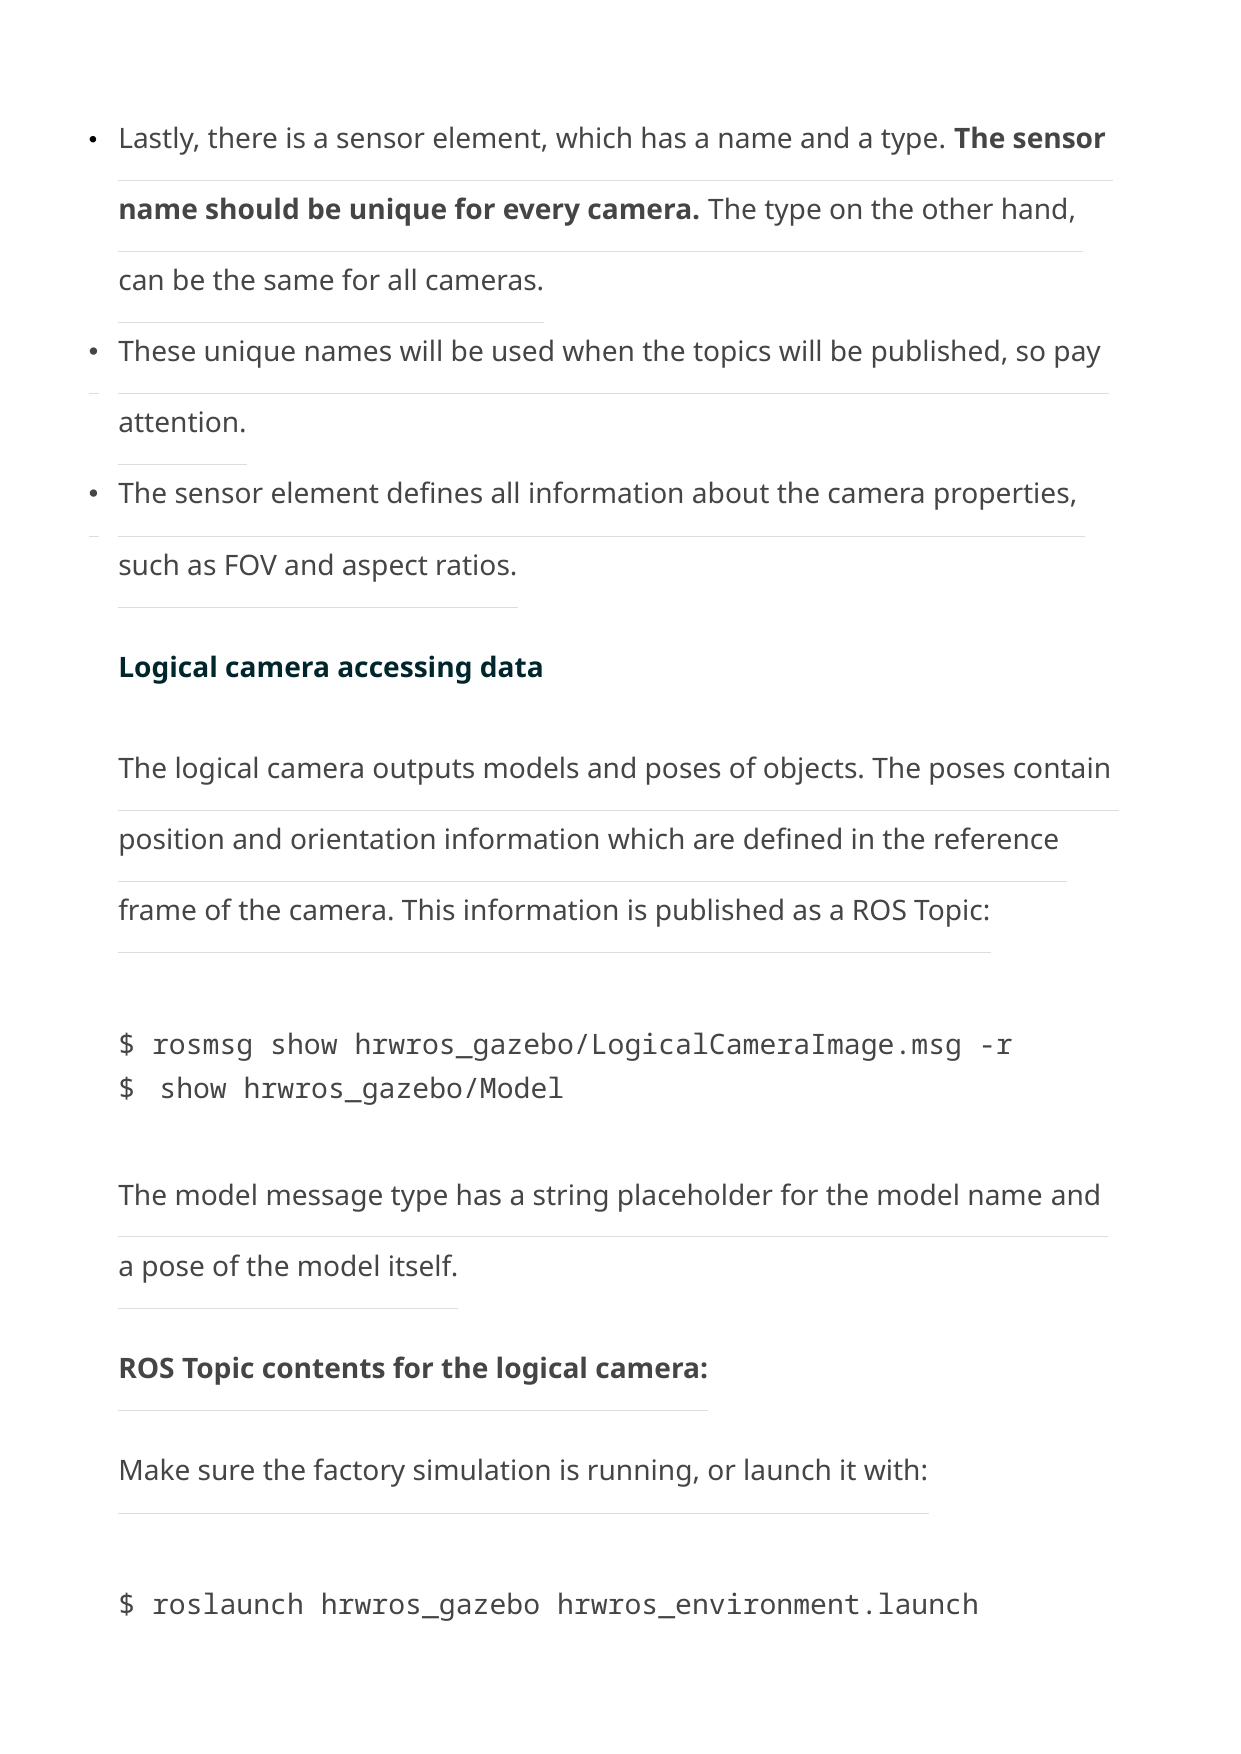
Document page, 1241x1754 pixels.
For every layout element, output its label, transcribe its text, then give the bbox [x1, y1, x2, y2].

text $ roslaunch hrwros_gazebo hrwros_environment.launch [118, 1584, 1122, 1623]
list These unique names will be used when the topics will be published, so pay attention. [118, 332, 1122, 464]
text The model message type has a string placeholder for the model name and a pose of the model itself. [118, 1175, 1122, 1308]
text Make sure the factory simulation is running, or launch it with: [118, 1451, 1122, 1513]
subtitle Logical camera accessing data [118, 647, 1122, 686]
text $ rosmsg show hrwros_gazebo/LogicalCameraImage.msg -r $ show hrwros_gazebo/Model [118, 1024, 1122, 1107]
list The sensor element defines all information about the camera properties, such as FOV and aspect ratios. [118, 474, 1122, 607]
text The logical camera outputs models and poses of objects. The poses contain position and orientation information which are defined in the reference frame of the camera. This information is published as a ROS Topic: [118, 748, 1122, 952]
list Lastly, there is a sensor element, which has a name and a type. The sensor name should be unique for every camera. The type on the other hand, can be the same for all cameras. [118, 118, 1122, 322]
text ROS Topic contents for the logical camera: [118, 1348, 1122, 1410]
